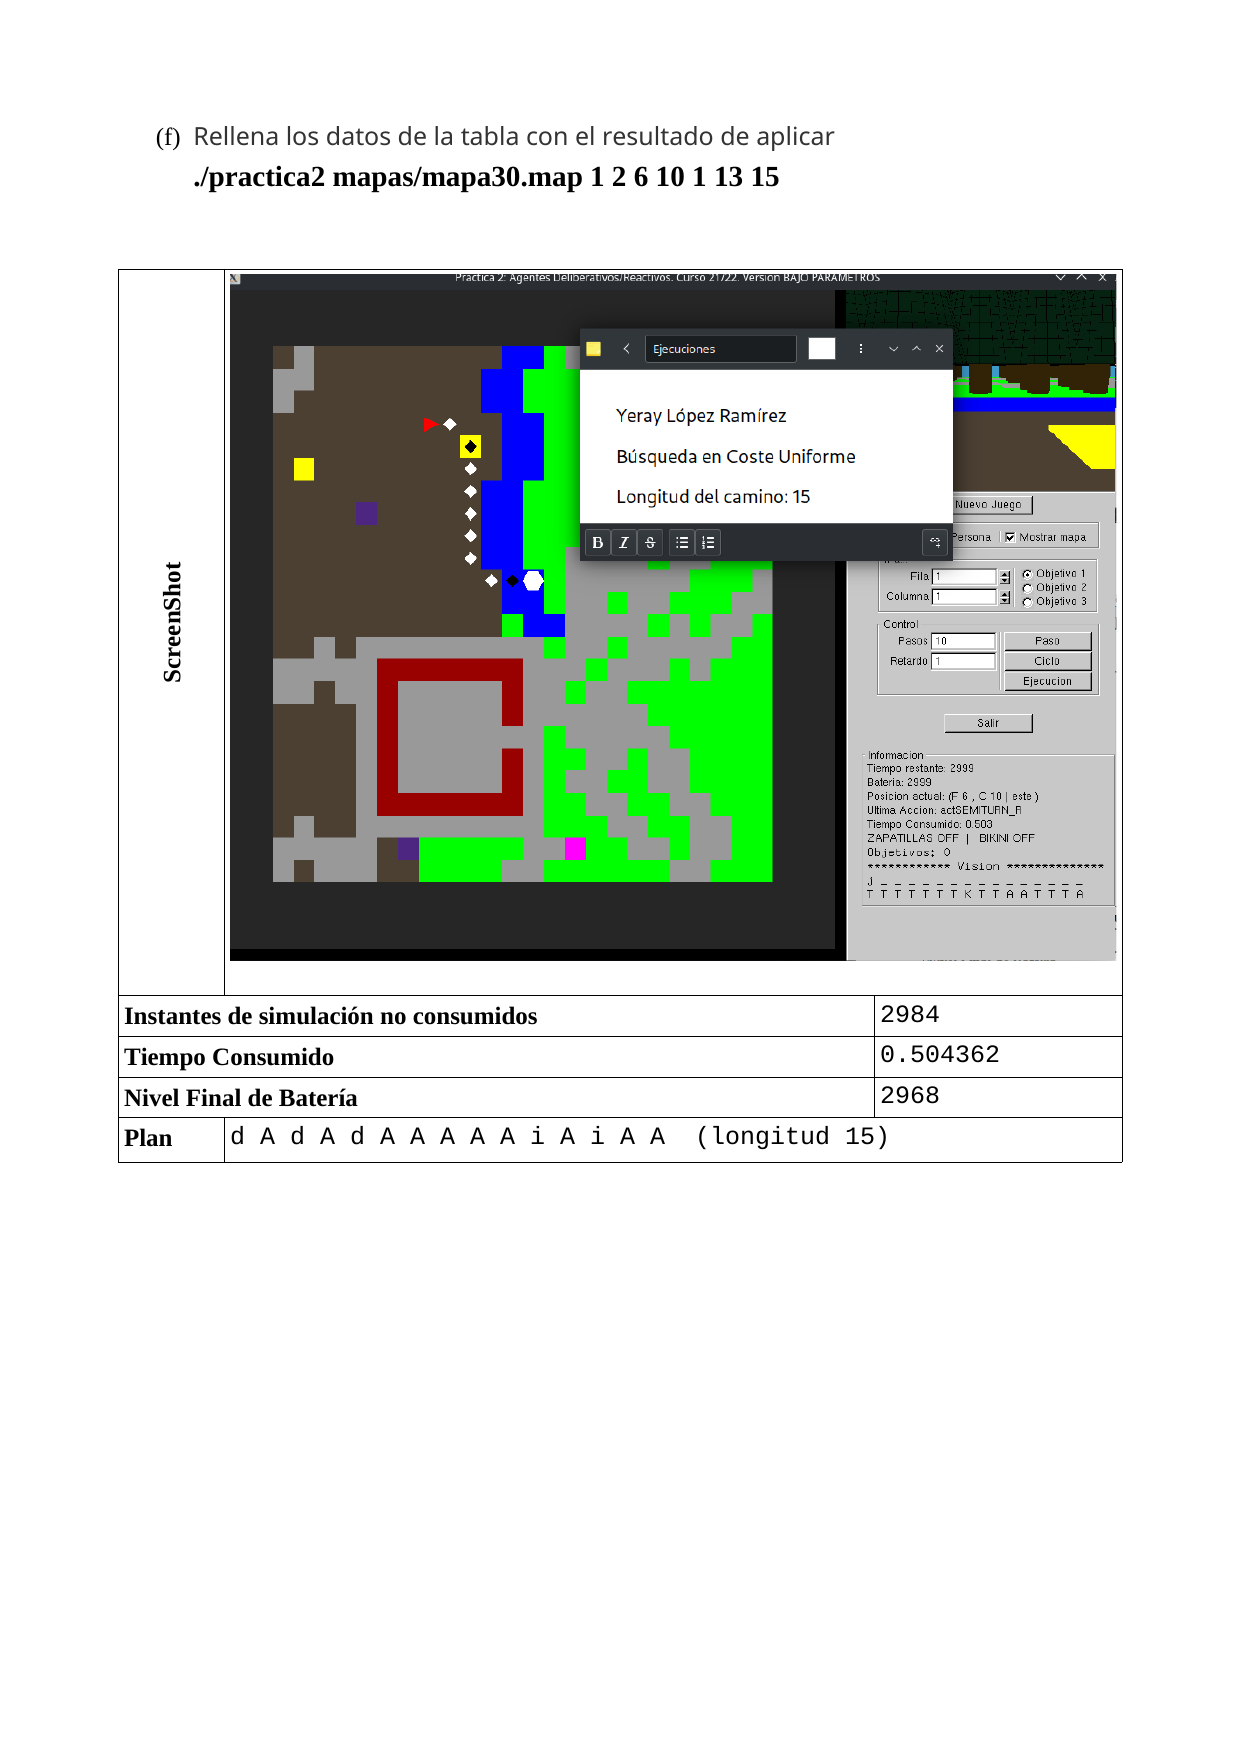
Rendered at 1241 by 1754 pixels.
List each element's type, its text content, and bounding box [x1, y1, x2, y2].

table_cell Plan [119, 1118, 224, 1162]
picture [230, 274, 1117, 961]
table_cell 0.504362 [875, 1037, 1122, 1076]
table_header [225, 270, 1122, 995]
table_cell Tiempo Consumido [119, 1037, 874, 1076]
table_cell 2984 [875, 996, 1122, 1036]
table_cell Nivel Final de Batería [119, 1078, 874, 1117]
table_cell 2968 [875, 1078, 1122, 1117]
table_cell d A d A d A A A A A i A i A A (longitud 15) [225, 1118, 1122, 1162]
list Rellena los datos de la tabla con el resultado de aplicar ./practica2 mapas/mapa30.map 1 2 6 10 1 13 15 [156, 118, 1122, 192]
table_cell Instantes de simulación no consumidos [119, 996, 874, 1036]
table_header ScreenShot [119, 270, 224, 995]
